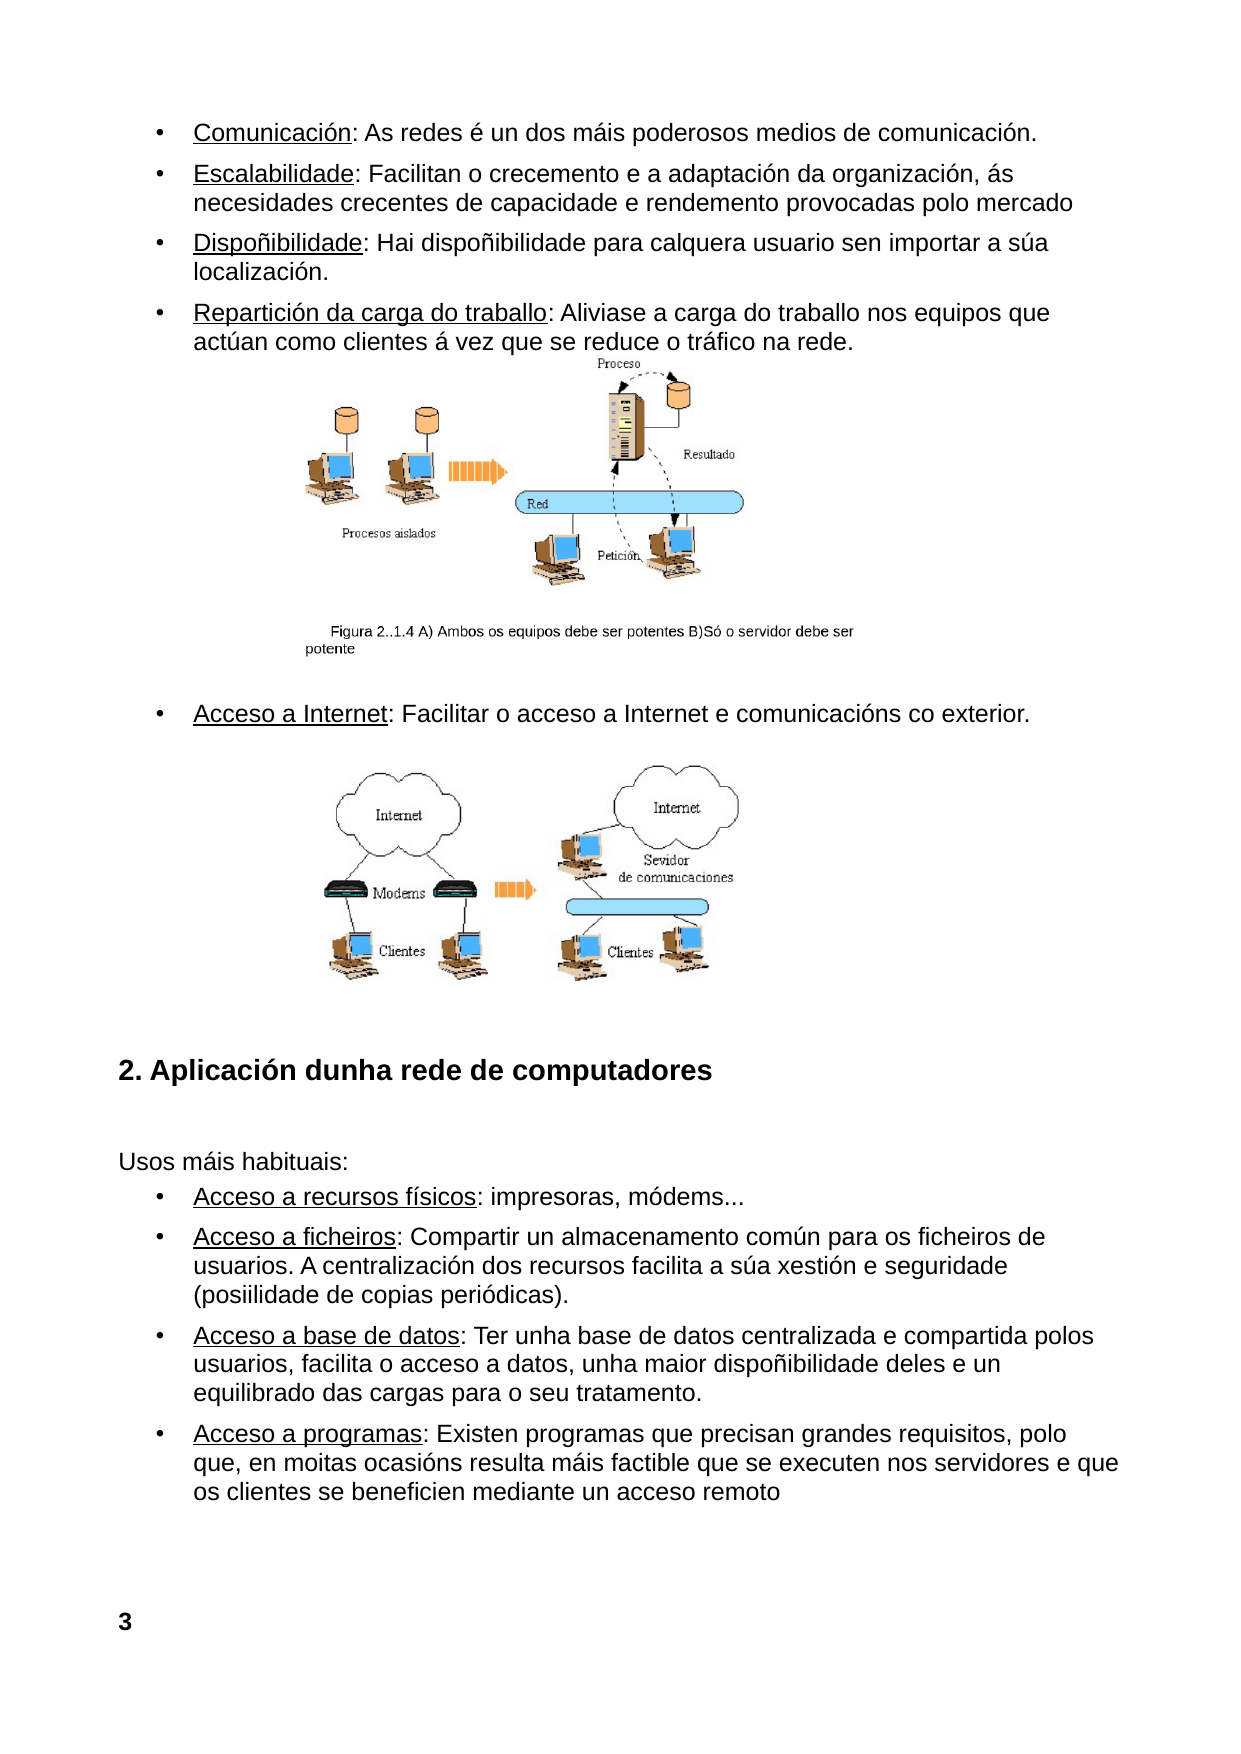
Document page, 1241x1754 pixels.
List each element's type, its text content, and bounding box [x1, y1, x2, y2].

subtitle 2. Aplicación dunha rede de computadores [118, 1053, 1122, 1087]
list Dispoñibilidade: Hai dispoñibilidade para calquera usuario sen importar a súa localización. [156, 228, 1122, 286]
list Acceso a Internet: Facilitar o acceso a Internet e comunicacións co exterior. [156, 699, 1122, 728]
list Acceso a programas: Existen programas que precisan grandes requisitos, polo que, en moitas ocasións resulta máis factible que se executen nos servidores e que os clientes se beneficien mediante un acceso remoto [156, 1419, 1122, 1505]
list Acceso a ficheiros: Compartir un almacenamento común para os ficheiros de usuarios. A centralización dos recursos facilita a súa xestión e seguridade (posiilidade de copias periódicas). [156, 1222, 1122, 1309]
list Acceso a base de datos: Ter unha base de datos centralizada e compartida polos usuarios, facilita o acceso a datos, unha maior dispoñibilidade deles e un equilibrado das cargas para o seu tratamento. [156, 1321, 1122, 1407]
list Comunicación: As redes é un dos máis poderosos medios de comunicación. [156, 118, 1122, 147]
list Acceso a recursos físicos: impresoras, módems... [156, 1182, 1122, 1211]
text Usos máis habituais: [118, 1147, 1122, 1176]
list Escalabilidade: Facilitan o crecemento e a adaptación da organización, ás necesidades crecentes de capacidade e rendemento provocadas polo mercado [156, 159, 1122, 216]
list Repartición da carga do traballo: Aliviase a carga do traballo nos equipos que actúan como clientes á vez que se reduce o tráfico na rede. [156, 298, 1122, 355]
picture [289, 356, 864, 659]
picture [318, 745, 756, 982]
